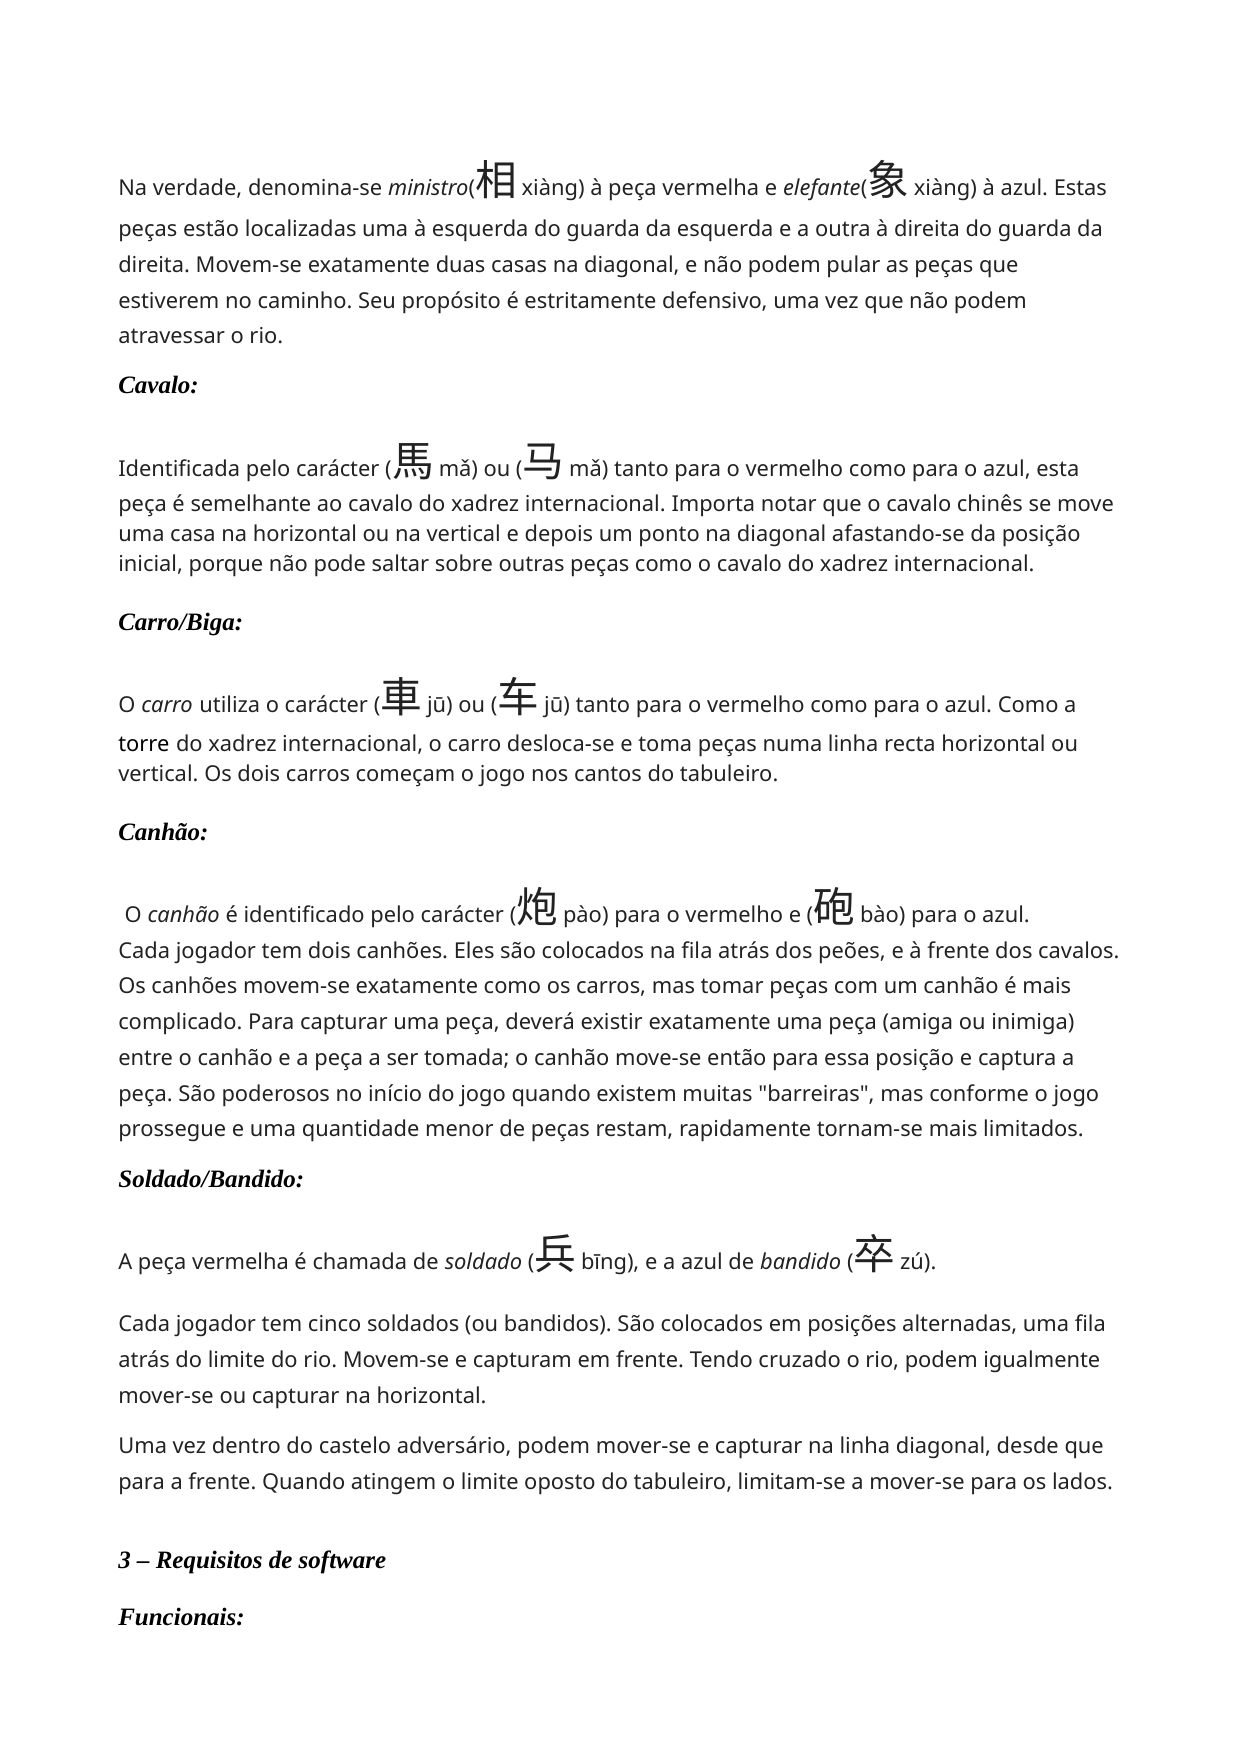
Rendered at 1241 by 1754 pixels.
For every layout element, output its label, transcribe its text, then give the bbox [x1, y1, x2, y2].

text Cada jogador tem dois canhões. Eles são colocados na fila atrás dos peões, e à frente dos cavalos. Os canhões movem-se exatamente como os carros, mas tomar peças com um canhão é mais complicado. Para capturar uma peça, deverá existir exatamente uma peça (amiga ou inimiga) entre o canhão e a peça a ser tomada; o canhão move-se então para essa posição e captura a peça. São poderosos no início do jogo quando existem muitas "barreiras", mas conforme o jogo prossegue e uma quantidade menor de peças restam, rapidamente tornam-se mais limitados. [118, 935, 1122, 1143]
text O canhão é identificado pelo carácter (炮 pào) para o vermelho e (砲 bào) para o azul. [118, 874, 1122, 935]
text Cada jogador tem cinco soldados (ou bandidos). São colocados em posições alternadas, uma fila atrás do limite do rio. Movem-se e capturam em frente. Tendo cruzado o rio, podem igualmente mover-se ou capturar na horizontal. [118, 1308, 1122, 1409]
text Soldado/Bandido: [118, 1164, 1122, 1192]
text Cavalo: [118, 371, 1122, 399]
text O carro utiliza o carácter (車 jū) ou (车 jū) tanto para o vermelho como para o azul. Como a torre do xadrez internacional, o carro desloca-se e toma peças numa linha recta horizontal ou vertical. Os dois carros começam o jogo nos cantos do tabuleiro. [118, 664, 1122, 788]
text Funcionais: [118, 1602, 1122, 1631]
text Canhão: [118, 817, 1122, 846]
text Na verdade, denomina-se ministro(相 xiàng) à peça vermelha e elefante(象 xiàng) à azul. Estas peças estão localizadas uma à esquerda do guarda da esquerda e a outra à direita do guarda da direita. Movem-se exatamente duas casas na diagonal, e não podem pular as peças que estiverem no caminho. Seu propósito é estritamente defensivo, uma vez que não podem atravessar o rio. [118, 147, 1122, 350]
text A peça vermelha é chamada de soldado (兵 bīng), e a azul de bandido (卒 zú). [118, 1221, 1122, 1282]
text Carro/Biga: [118, 607, 1122, 635]
text Uma vez dentro do castelo adversário, podem mover-se e capturar na linha diagonal, desde que para a frente. Quando atingem o limite oposto do tabuleiro, limitam-se a mover-se para os lados. [118, 1430, 1122, 1495]
text Identificada pelo carácter (馬 mǎ) ou (马 mǎ) tanto para o vermelho como para o azul, esta peça é semelhante ao cavalo do xadrez internacional. Importa notar que o cavalo chinês se move uma casa na horizontal ou na vertical e depois um ponto na diagonal afastando-se da posição inicial, porque não pode saltar sobre outras peças como o cavalo do xadrez internacional. [118, 428, 1122, 578]
text 3 – Requisitos de software [118, 1545, 1122, 1573]
